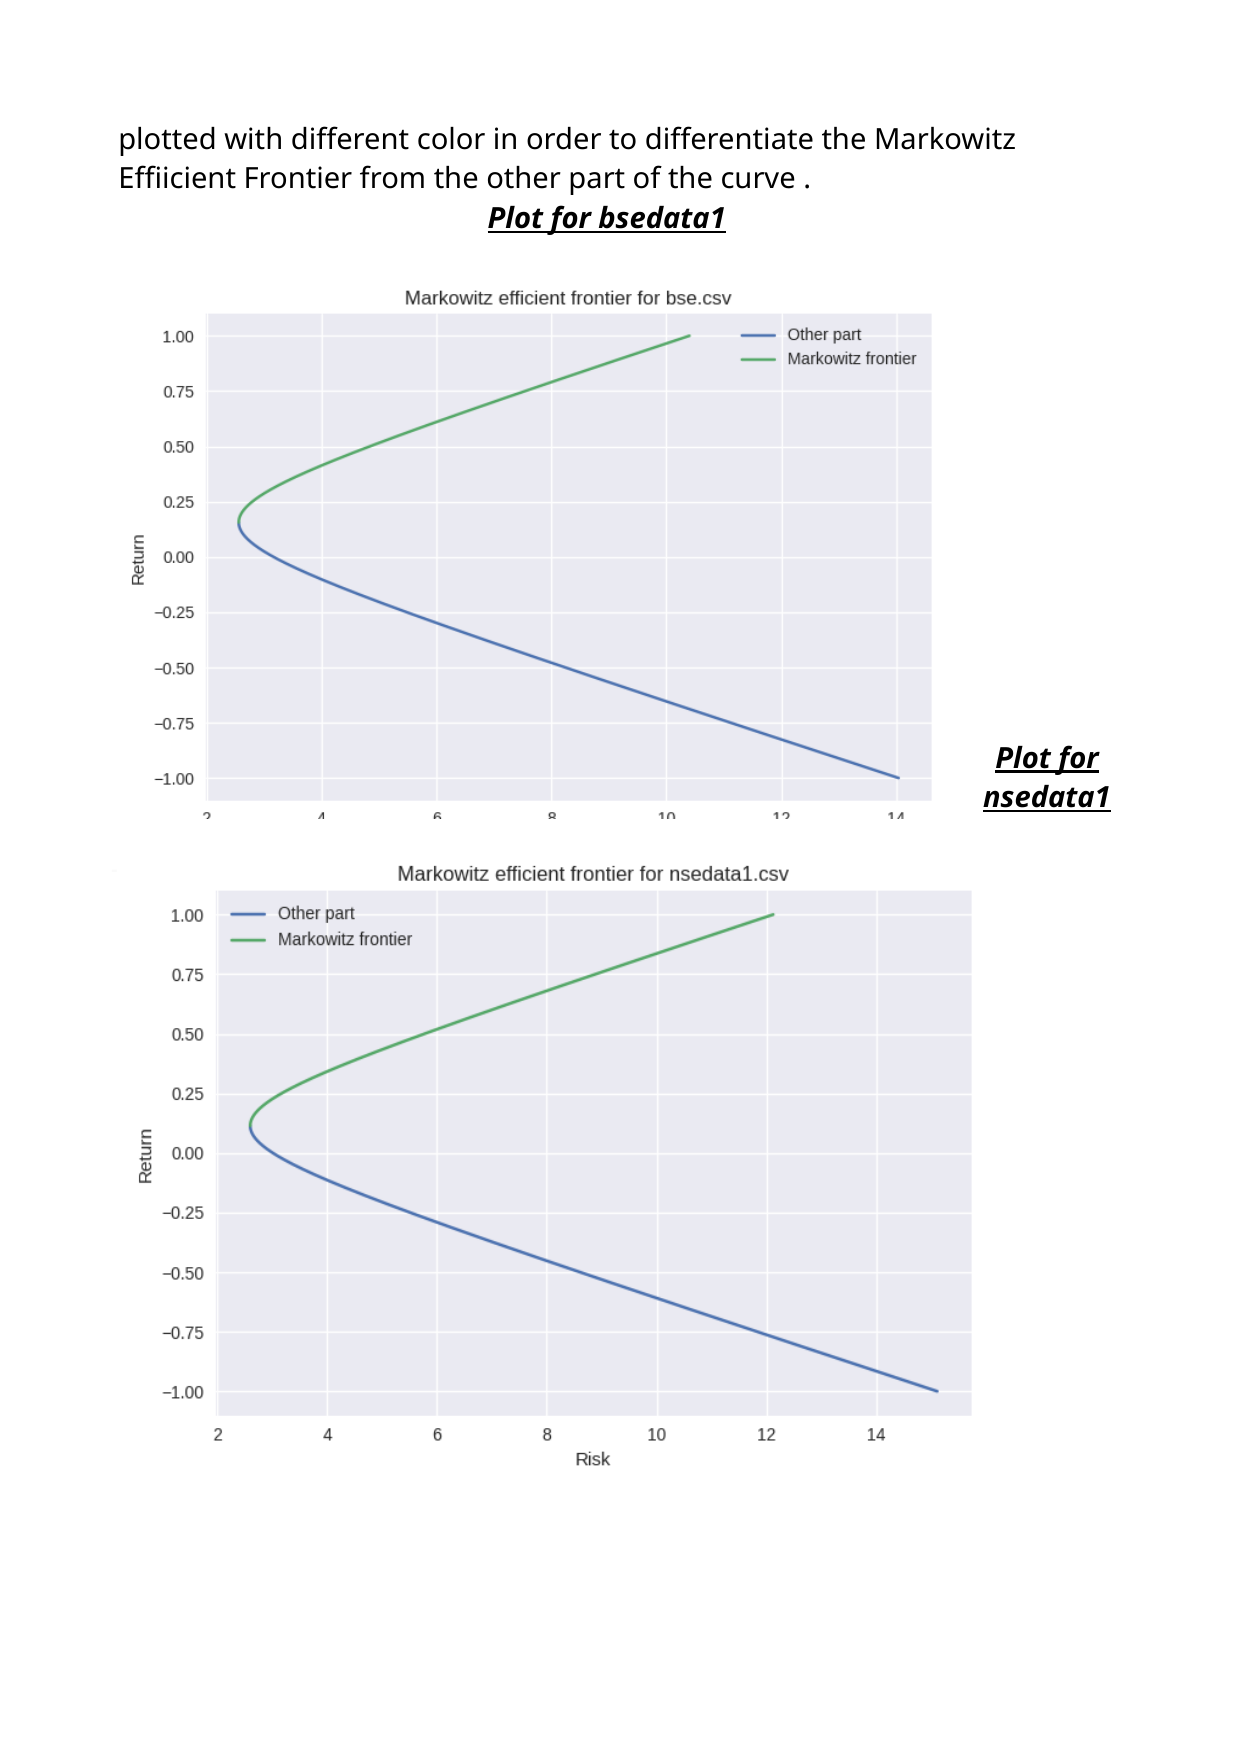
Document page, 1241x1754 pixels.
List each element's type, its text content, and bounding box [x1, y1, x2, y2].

text Plot for nsedata1 [975, 737, 1122, 816]
picture [111, 254, 1029, 1484]
text After this, I calculated the risk involved with the corresponding portfolio using. Now I plotted the tuples of the form (on the XY plane . Note that the values of are plotted with different color in order to differentiate the Markowitz Effiicient Frontier from the other part of the curve . Plot for bsedata1 [118, 118, 1122, 237]
